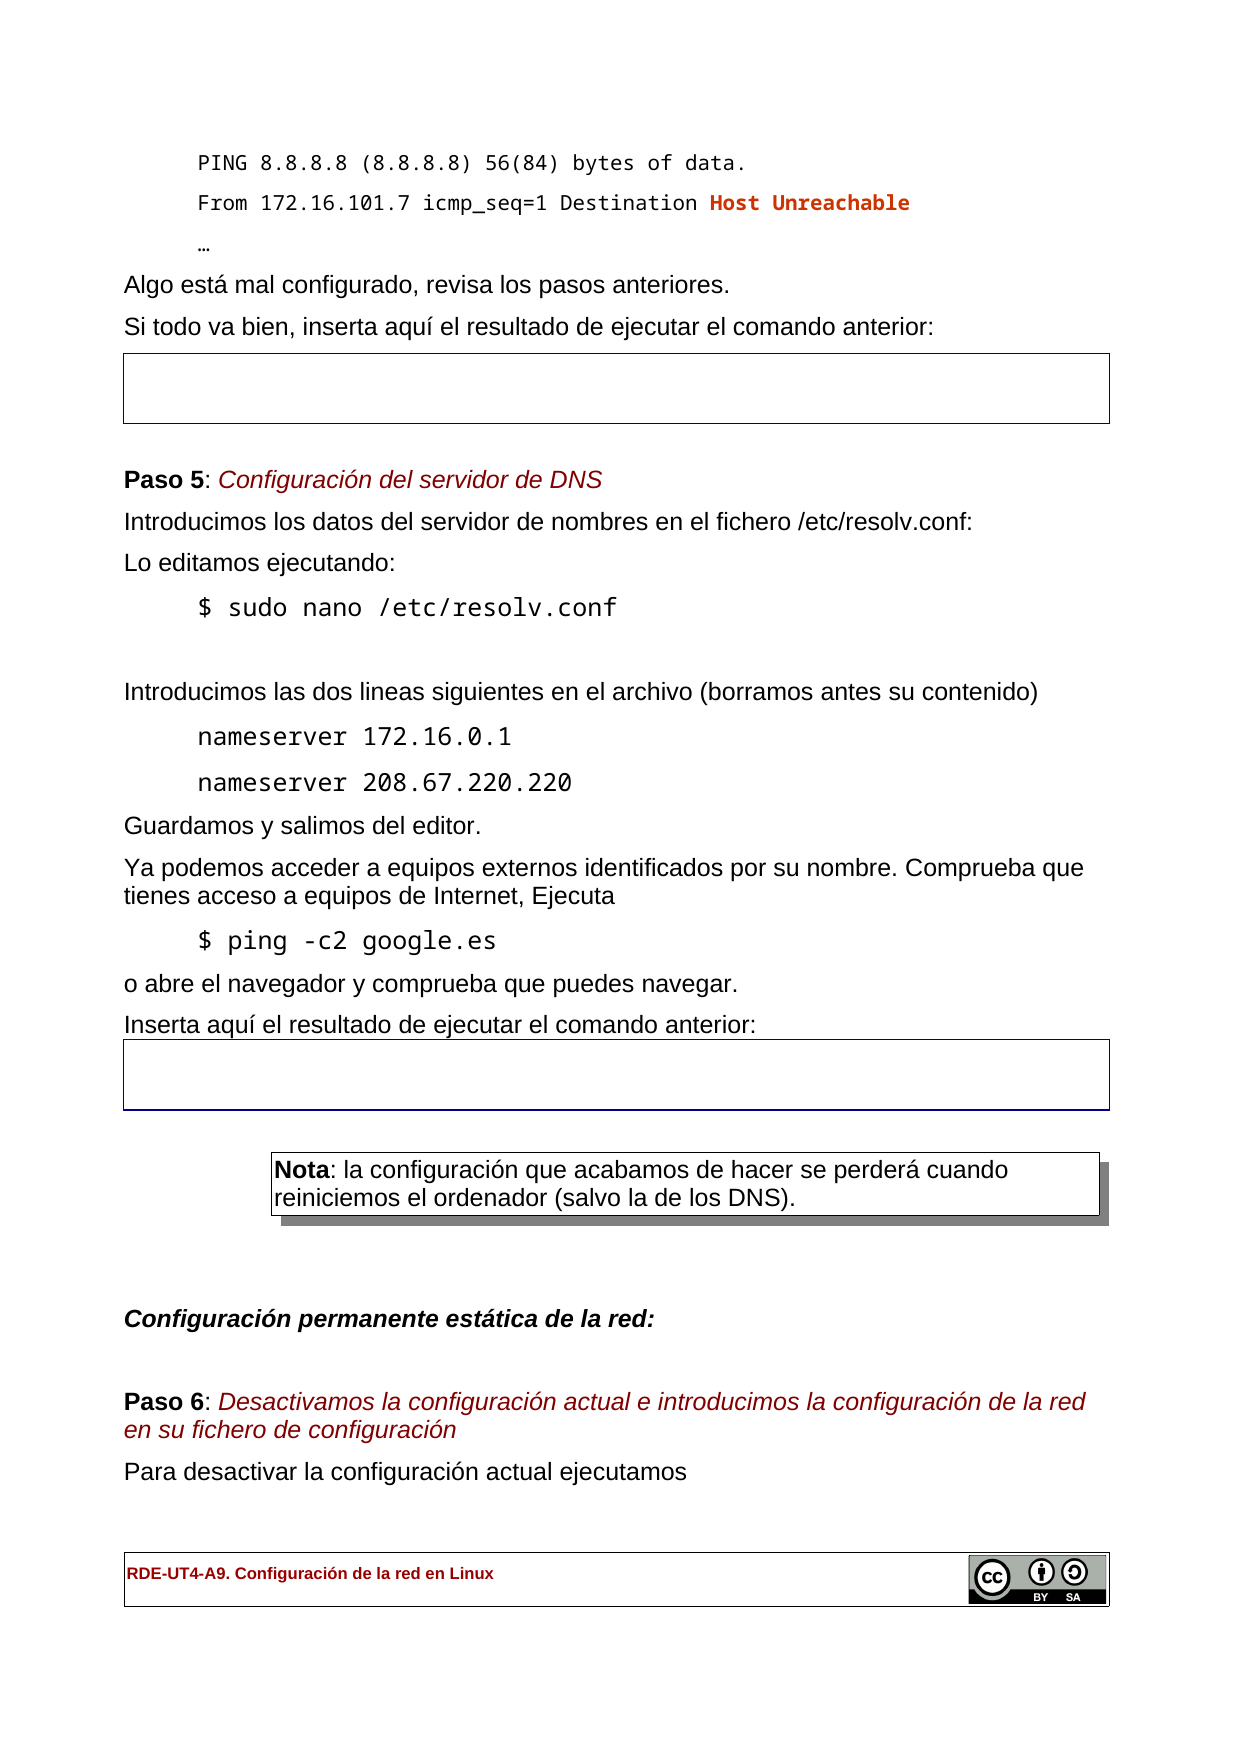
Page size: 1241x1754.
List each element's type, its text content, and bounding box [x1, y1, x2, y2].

subtitle Configuración permanente estática de la red: [123, 1304, 1109, 1333]
text … [197, 229, 1109, 258]
text Paso 6: Desactivamos la configuración actual e introducimos la configuración de la red en su fichero de configuración [123, 1387, 1109, 1444]
text Para desactivar la configuración actual ejecutamos [123, 1457, 1109, 1485]
text $ sudo nano /etc/resolv.conf [197, 589, 1109, 623]
text Introducimos los datos del servidor de nombres en el fichero /etc/resolv.conf: [123, 507, 1109, 535]
text Algo está mal configurado, revisa los pasos anteriores. [123, 270, 1109, 299]
text Si todo va bien, inserta aquí el resultado de ejecutar el comando anterior: [123, 312, 1109, 340]
text From 172.16.101.7 icmp_seq=1 Destination Host Unreachable [197, 188, 1109, 217]
text nameserver 172.16.0.1 [197, 718, 1109, 752]
text Introducimos las dos lineas siguientes en el archivo (borramos antes su contenido) [123, 677, 1109, 706]
text Lo editamos ejecutando: [123, 548, 1109, 577]
text PING 8.8.8.8 (8.8.8.8) 56(84) bytes of data. [197, 148, 1109, 176]
table_header [124, 354, 1109, 423]
text Paso 5: Configuración del servidor de DNS [123, 465, 1109, 494]
table_header [124, 1040, 1109, 1109]
picture [968, 1555, 1107, 1604]
text Ya podemos acceder a equipos externos identificados por su nombre. Comprueba que tienes acceso a equipos de Internet, Ejecuta [123, 853, 1109, 910]
text $ ping -c2 google.es [197, 923, 1109, 957]
text Guardamos y salimos del editor. [123, 811, 1109, 840]
text Inserta aquí el resultado de ejecutar el comando anterior: [123, 1010, 1109, 1039]
text nameserver 208.67.220.220 [197, 765, 1109, 799]
text Nota: la configuración que acabamos de hacer se perderá cuando reiniciemos el ordenador (salvo la de los DNS). [272, 1153, 1099, 1215]
text o abre el navegador y comprueba que puedes navegar. [123, 969, 1109, 998]
